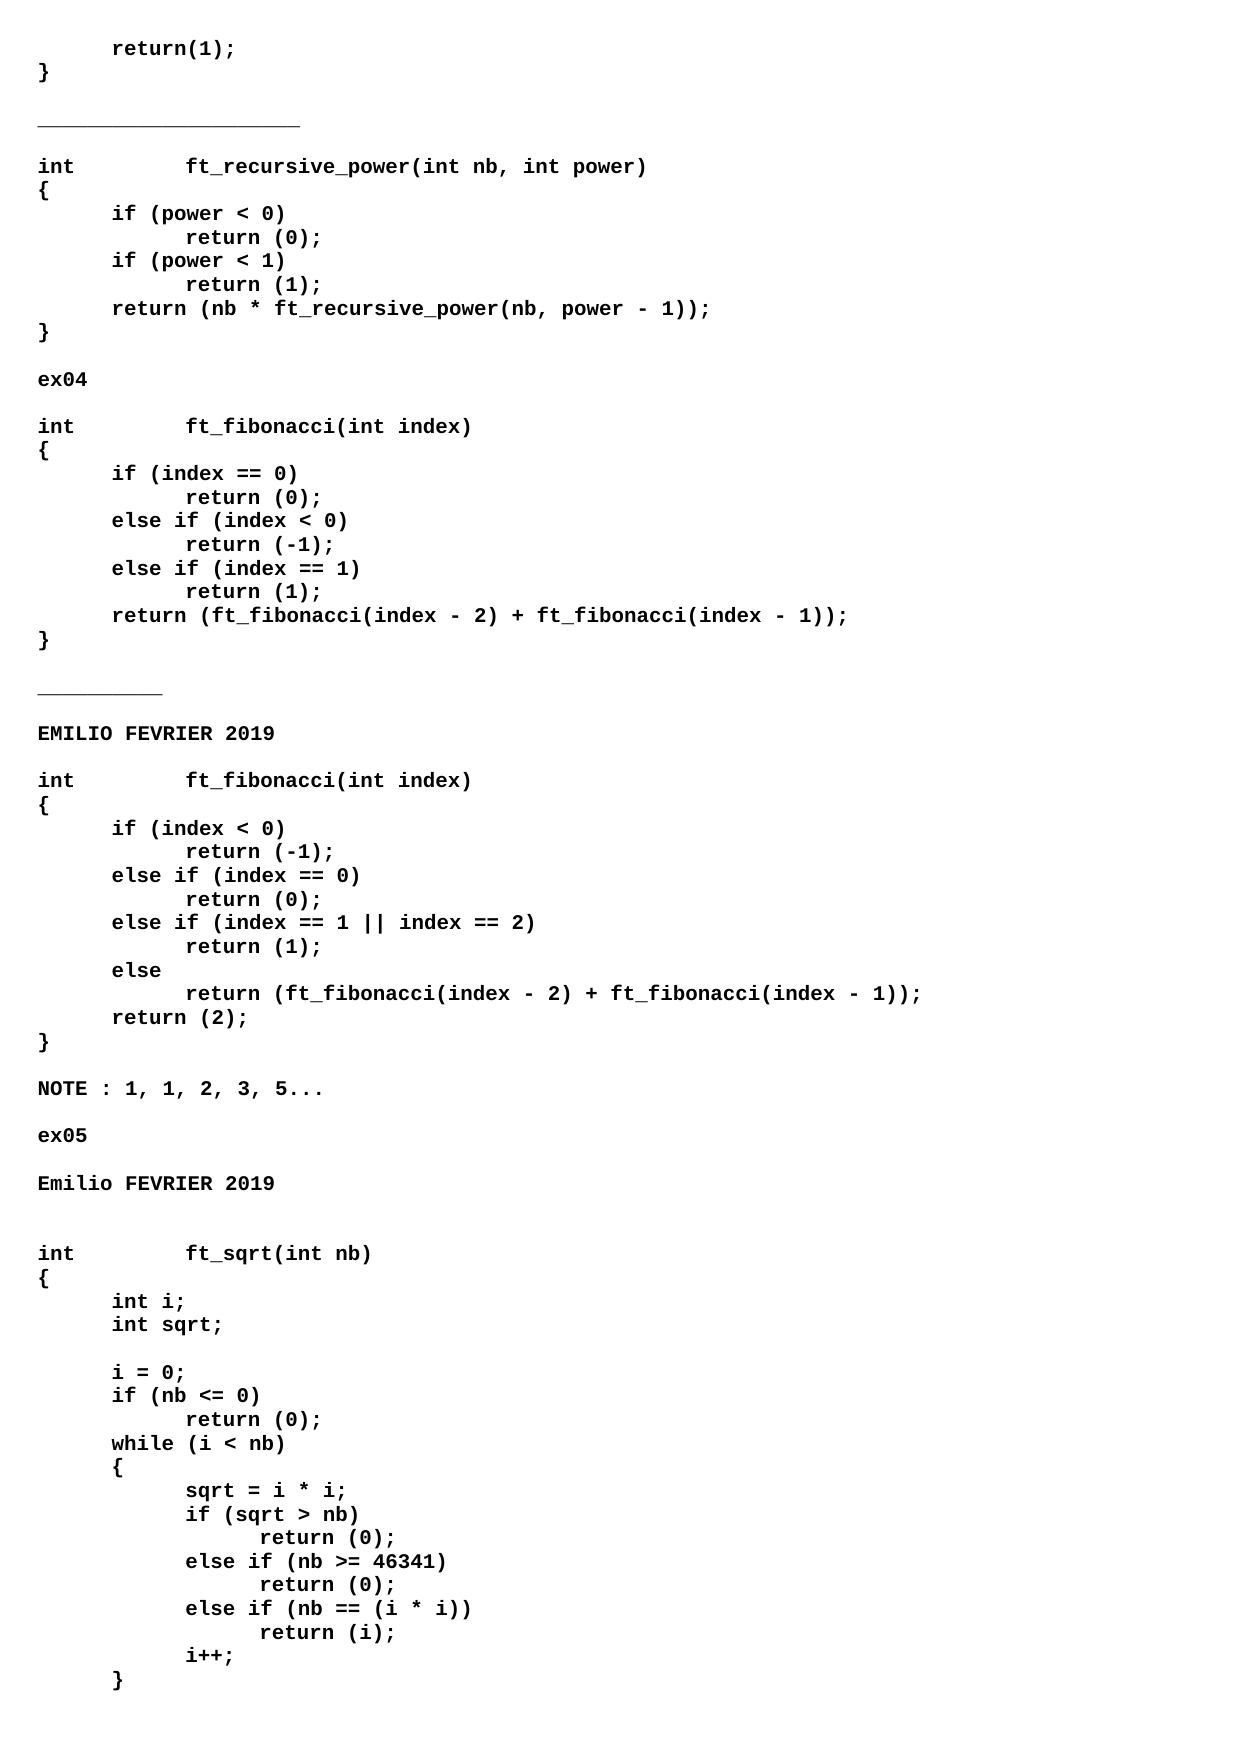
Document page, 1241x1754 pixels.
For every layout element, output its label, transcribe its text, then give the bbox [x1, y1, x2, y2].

text return (1); [37, 936, 1122, 960]
text else if (index == 1 || index == 2) [37, 912, 1122, 936]
text else if (index == 1) [37, 558, 1122, 581]
text EMILIO FEVRIER 2019 [37, 723, 1122, 747]
text { [37, 179, 1122, 203]
text return (ft_fibonacci(index - 2) + ft_fibonacci(index - 1)); [37, 983, 1122, 1007]
text if (index == 0) [37, 463, 1122, 487]
text return (0); [37, 1574, 1122, 1598]
text sqrt = i * i; [37, 1480, 1122, 1503]
text return (0); [37, 1409, 1122, 1433]
text _____________________ [37, 108, 1122, 132]
text } [37, 321, 1122, 345]
text return (2); [37, 1007, 1122, 1031]
text { [37, 1267, 1122, 1291]
text } [37, 1669, 1122, 1693]
text int i; [37, 1291, 1122, 1314]
text while (i < nb) [37, 1433, 1122, 1456]
text Emilio FEVRIER 2019 [37, 1172, 1122, 1196]
text return (0); [37, 487, 1122, 510]
text return (ft_fibonacci(index - 2) + ft_fibonacci(index - 1)); [37, 605, 1122, 629]
text { [37, 1456, 1122, 1480]
text { [37, 794, 1122, 818]
text int ft_fibonacci(int index) [37, 771, 1122, 794]
text } [37, 61, 1122, 85]
text return(1); [37, 37, 1122, 61]
text if (power < 0) [37, 203, 1122, 227]
text __________ [37, 676, 1122, 699]
text int ft_fibonacci(int index) [37, 416, 1122, 439]
text ex04 [37, 368, 1122, 392]
text else if (index < 0) [37, 510, 1122, 534]
text else if (nb >= 46341) [37, 1551, 1122, 1574]
text { [37, 439, 1122, 463]
text else if (index == 0) [37, 865, 1122, 889]
text return (0); [37, 889, 1122, 912]
text if (power < 1) [37, 250, 1122, 274]
text int ft_sqrt(int nb) [37, 1243, 1122, 1267]
text i = 0; [37, 1362, 1122, 1385]
text if (sqrt > nb) [37, 1503, 1122, 1527]
text if (index < 0) [37, 818, 1122, 841]
text NOTE : 1, 1, 2, 3, 5... [37, 1078, 1122, 1102]
text int sqrt; [37, 1314, 1122, 1338]
text i++; [37, 1645, 1122, 1669]
text ex05 [37, 1125, 1122, 1149]
text return (-1); [37, 841, 1122, 865]
text return (i); [37, 1622, 1122, 1645]
text return (-1); [37, 534, 1122, 558]
text return (0); [37, 1527, 1122, 1551]
text return (nb * ft_recursive_power(nb, power - 1)); [37, 298, 1122, 321]
text return (0); [37, 227, 1122, 250]
text int ft_recursive_power(int nb, int power) [37, 156, 1122, 179]
text if (nb <= 0) [37, 1385, 1122, 1409]
text else [37, 960, 1122, 983]
text else if (nb == (i * i)) [37, 1598, 1122, 1622]
text } [37, 1031, 1122, 1054]
text return (1); [37, 581, 1122, 605]
text } [37, 629, 1122, 652]
text return (1); [37, 274, 1122, 298]
